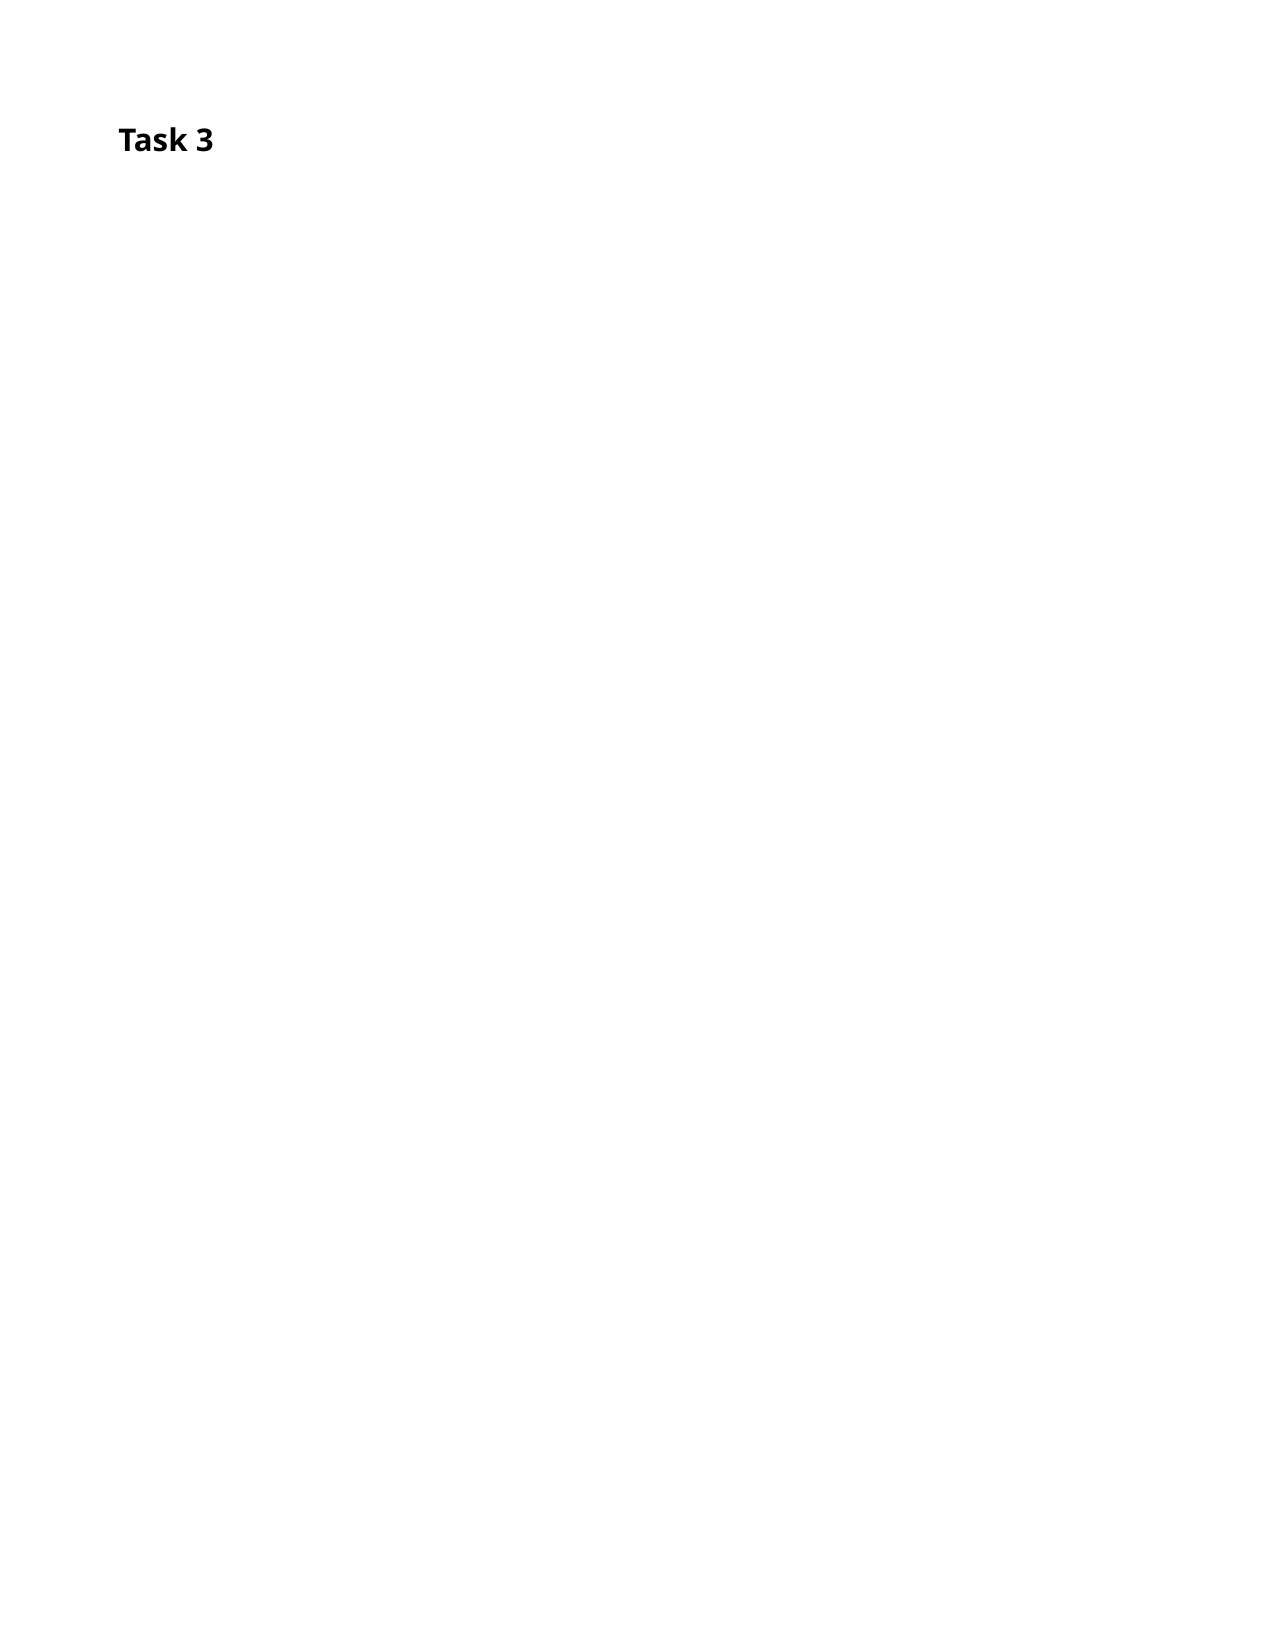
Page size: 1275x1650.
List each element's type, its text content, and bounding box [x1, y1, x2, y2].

text Task 3 [118, 118, 1157, 161]
